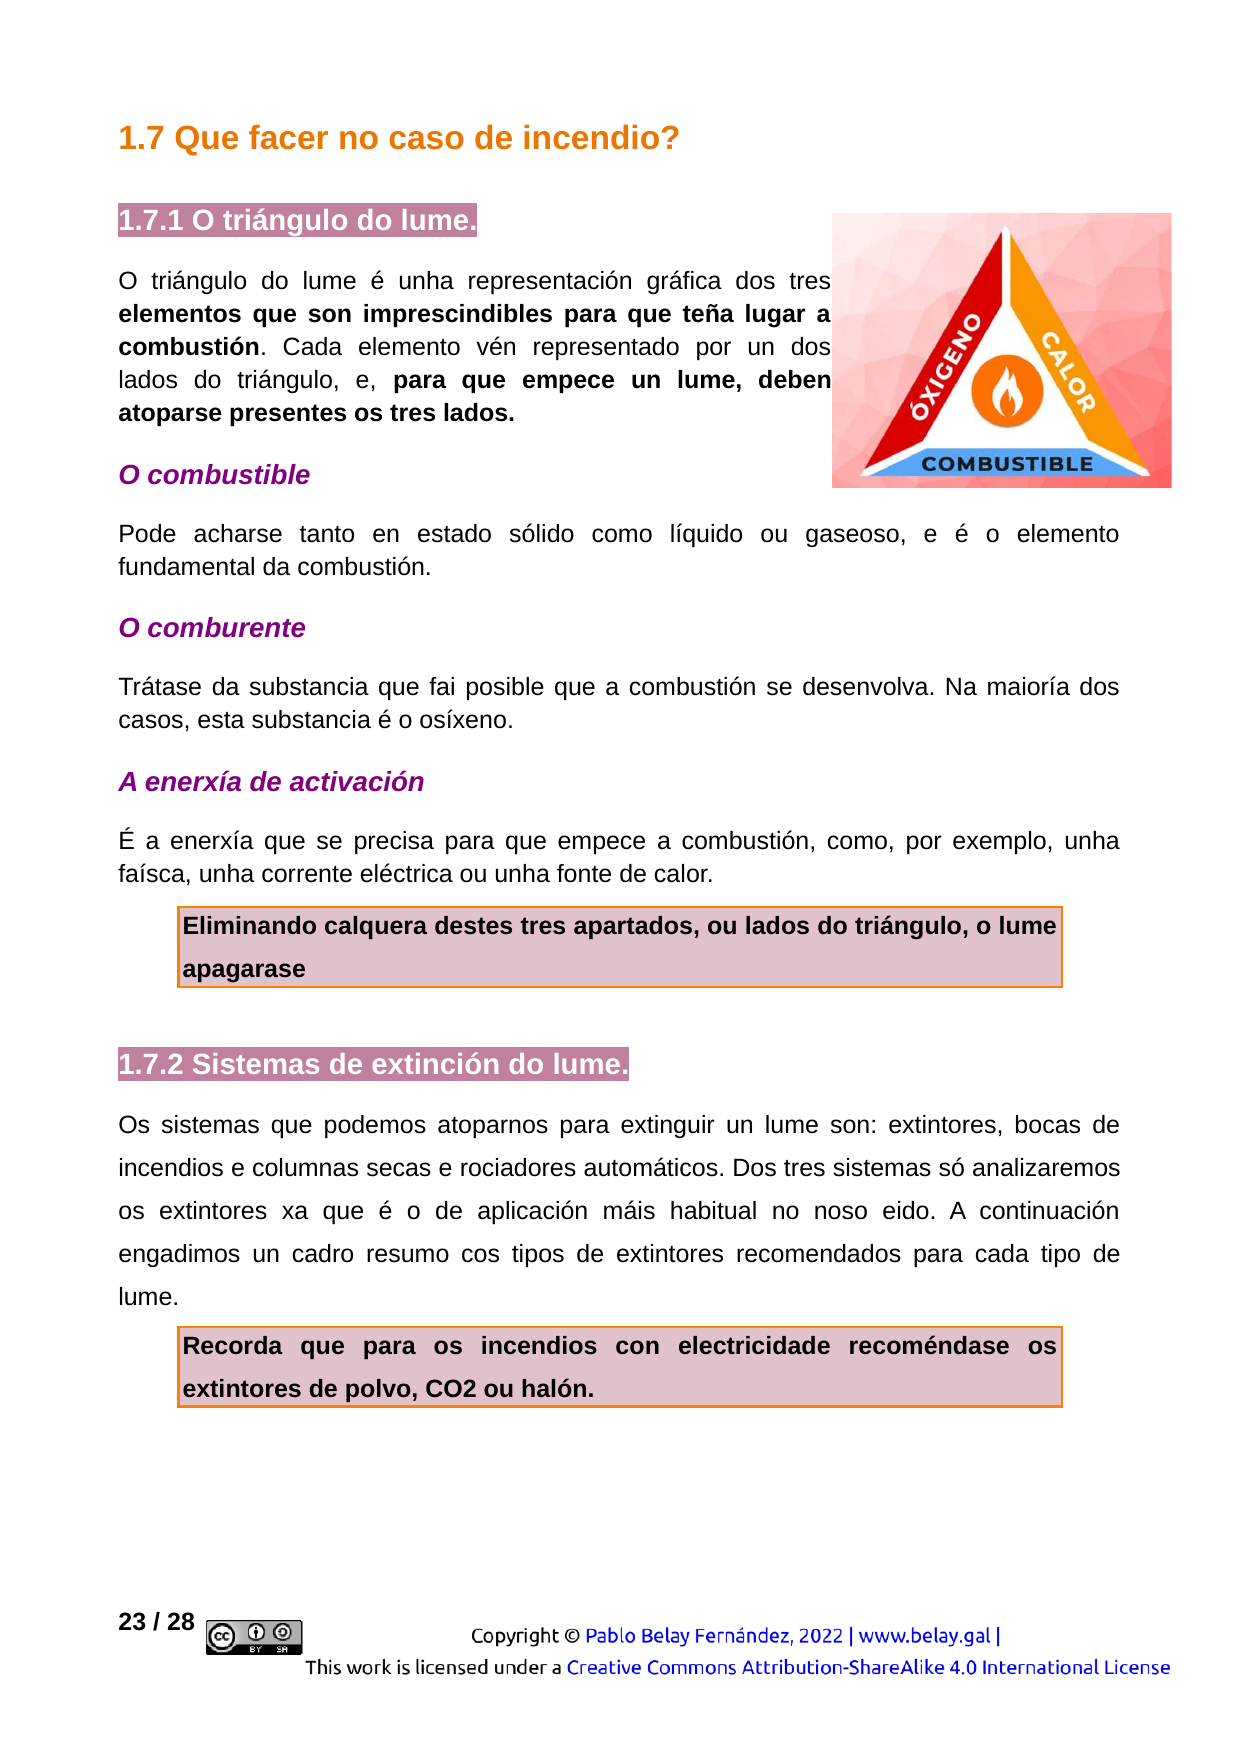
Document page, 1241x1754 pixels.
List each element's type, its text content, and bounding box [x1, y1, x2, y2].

picture [200, 1604, 1205, 1690]
subtitle O combustible [118, 458, 1122, 490]
text É a enerxía que se precisa para que empece a combustión, como, por exemplo, unha faísca, unha corrente eléctrica ou unha fonte de calor. [118, 826, 1122, 887]
subtitle 1.7 Que facer no caso de incendio? [118, 118, 1122, 157]
text O triángulo do lume é unha representación gráfica dos tres elementos que son imprescindibles para que teña lugar a combustión. Cada elemento vén representado por un dos lados do triángulo, e, para que empece un lume, deben atoparse presentes os tres lados. [118, 266, 832, 427]
text Os sistemas que podemos atoparnos para extinguir un lume son: extintores, bocas de incendios e columnas secas e rociadores automáticos. Dos tres sistemas só analizaremos os extintores xa que é o de aplicación máis habitual no noso eido. A continuación engadimos un cadro resumo cos tipos de extintores recomendados para cada tipo de lume. [118, 1110, 1122, 1311]
text Trátase da substancia que fai posible que a combustión se desenvolva. Na maioría dos casos, esta substancia é o osíxeno. [118, 672, 1122, 734]
subtitle A enerxía de activación [118, 765, 1122, 797]
text Eliminando calquera destes tres apartados, ou lados do triángulo, o lume apagarase [180, 908, 1061, 986]
text Recorda que para os incendios con electricidade recoméndase os extintores de polvo, CO2 ou halón. [180, 1328, 1061, 1405]
subtitle 1.7.1 O triángulo do lume. [192, 203, 1122, 237]
picture [832, 213, 1172, 488]
subtitle 1.7.2 Sistemas de extinción do lume. [192, 1047, 1122, 1081]
text Pode acharse tanto en estado sólido como líquido ou gaseoso, e é o elemento fundamental da combustión. [118, 519, 1122, 581]
subtitle O comburente [118, 612, 1122, 644]
